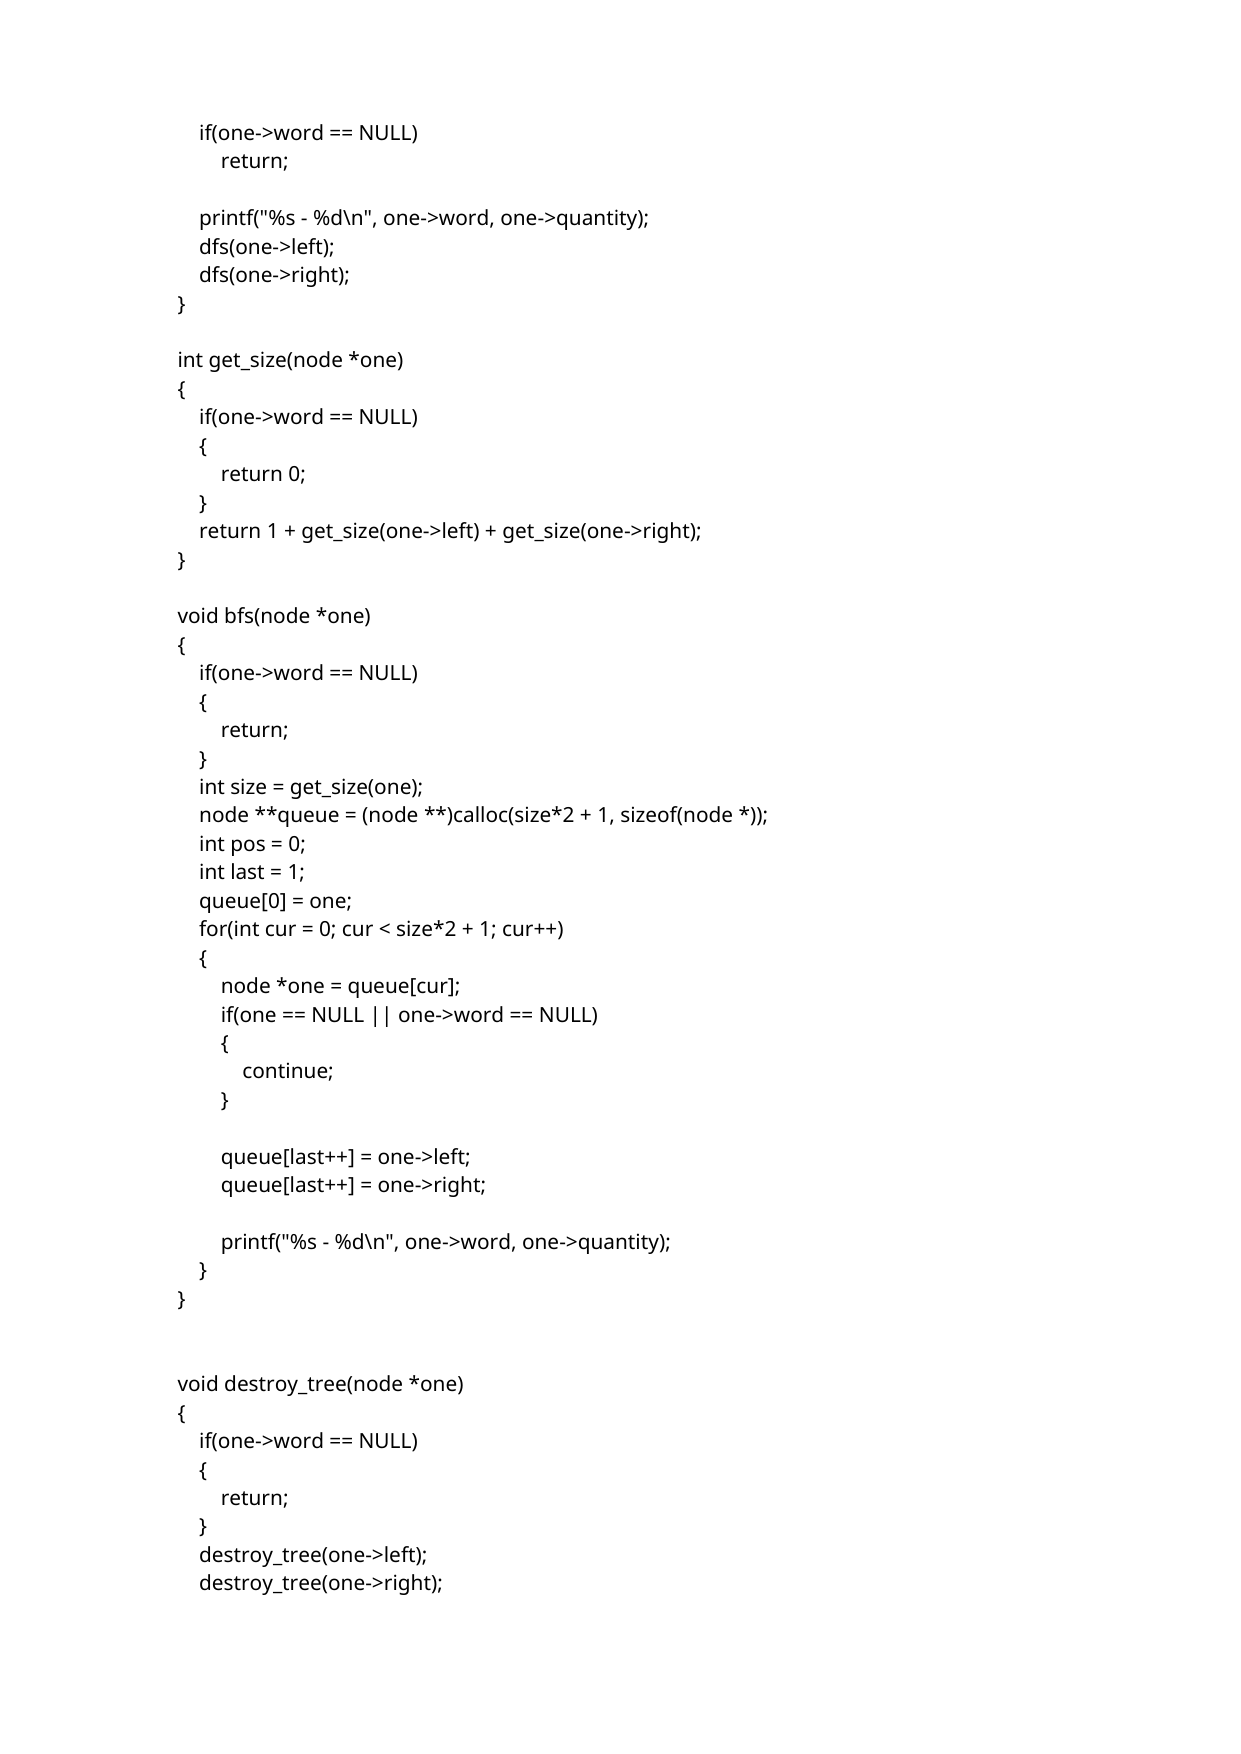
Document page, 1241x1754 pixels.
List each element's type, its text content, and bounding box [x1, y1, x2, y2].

text { [177, 630, 1152, 658]
text } [177, 289, 1152, 317]
text destroy_tree(one->left); [177, 1540, 1152, 1568]
text { [177, 687, 1152, 715]
text int get_size(node *one) [177, 346, 1152, 374]
text node **queue = (node **)calloc(size*2 + 1, sizeof(node *)); [177, 801, 1152, 829]
text int pos = 0; [177, 829, 1152, 857]
text } [177, 1284, 1152, 1312]
text void destroy_tree(node *one) [177, 1369, 1152, 1398]
text { [177, 943, 1152, 971]
text if(one == NULL || one->word == NULL) [177, 1000, 1152, 1028]
text if(one->word == NULL) [177, 118, 1152, 147]
text { [177, 431, 1152, 459]
text printf("%s - %d\n", one->word, one->quantity); [177, 1227, 1152, 1256]
text queue[last++] = one->left; [177, 1142, 1152, 1170]
text continue; [177, 1057, 1152, 1085]
text void bfs(node *one) [177, 602, 1152, 630]
text int size = get_size(one); [177, 772, 1152, 801]
text } [177, 545, 1152, 573]
text { [177, 374, 1152, 402]
text return; [177, 715, 1152, 744]
text return 0; [177, 459, 1152, 488]
text { [177, 1028, 1152, 1057]
text dfs(one->right); [177, 260, 1152, 289]
text printf("%s - %d\n", one->word, one->quantity); [177, 203, 1152, 232]
text int last = 1; [177, 857, 1152, 886]
text return 1 + get_size(one->left) + get_size(one->right); [177, 516, 1152, 545]
text return; [177, 1483, 1152, 1512]
text if(one->word == NULL) [177, 1426, 1152, 1455]
text } [177, 1256, 1152, 1284]
text { [177, 1398, 1152, 1426]
text queue[0] = one; [177, 886, 1152, 914]
text { [177, 1455, 1152, 1483]
text } [177, 488, 1152, 516]
text } [177, 1085, 1152, 1113]
text if(one->word == NULL) [177, 658, 1152, 687]
text return; [177, 147, 1152, 175]
text node *one = queue[cur]; [177, 971, 1152, 1000]
text } [177, 1512, 1152, 1540]
text } [177, 744, 1152, 772]
text queue[last++] = one->right; [177, 1170, 1152, 1199]
text destroy_tree(one->right); [177, 1568, 1152, 1597]
text for(int cur = 0; cur < size*2 + 1; cur++) [177, 914, 1152, 943]
text dfs(one->left); [177, 232, 1152, 260]
text if(one->word == NULL) [177, 402, 1152, 431]
